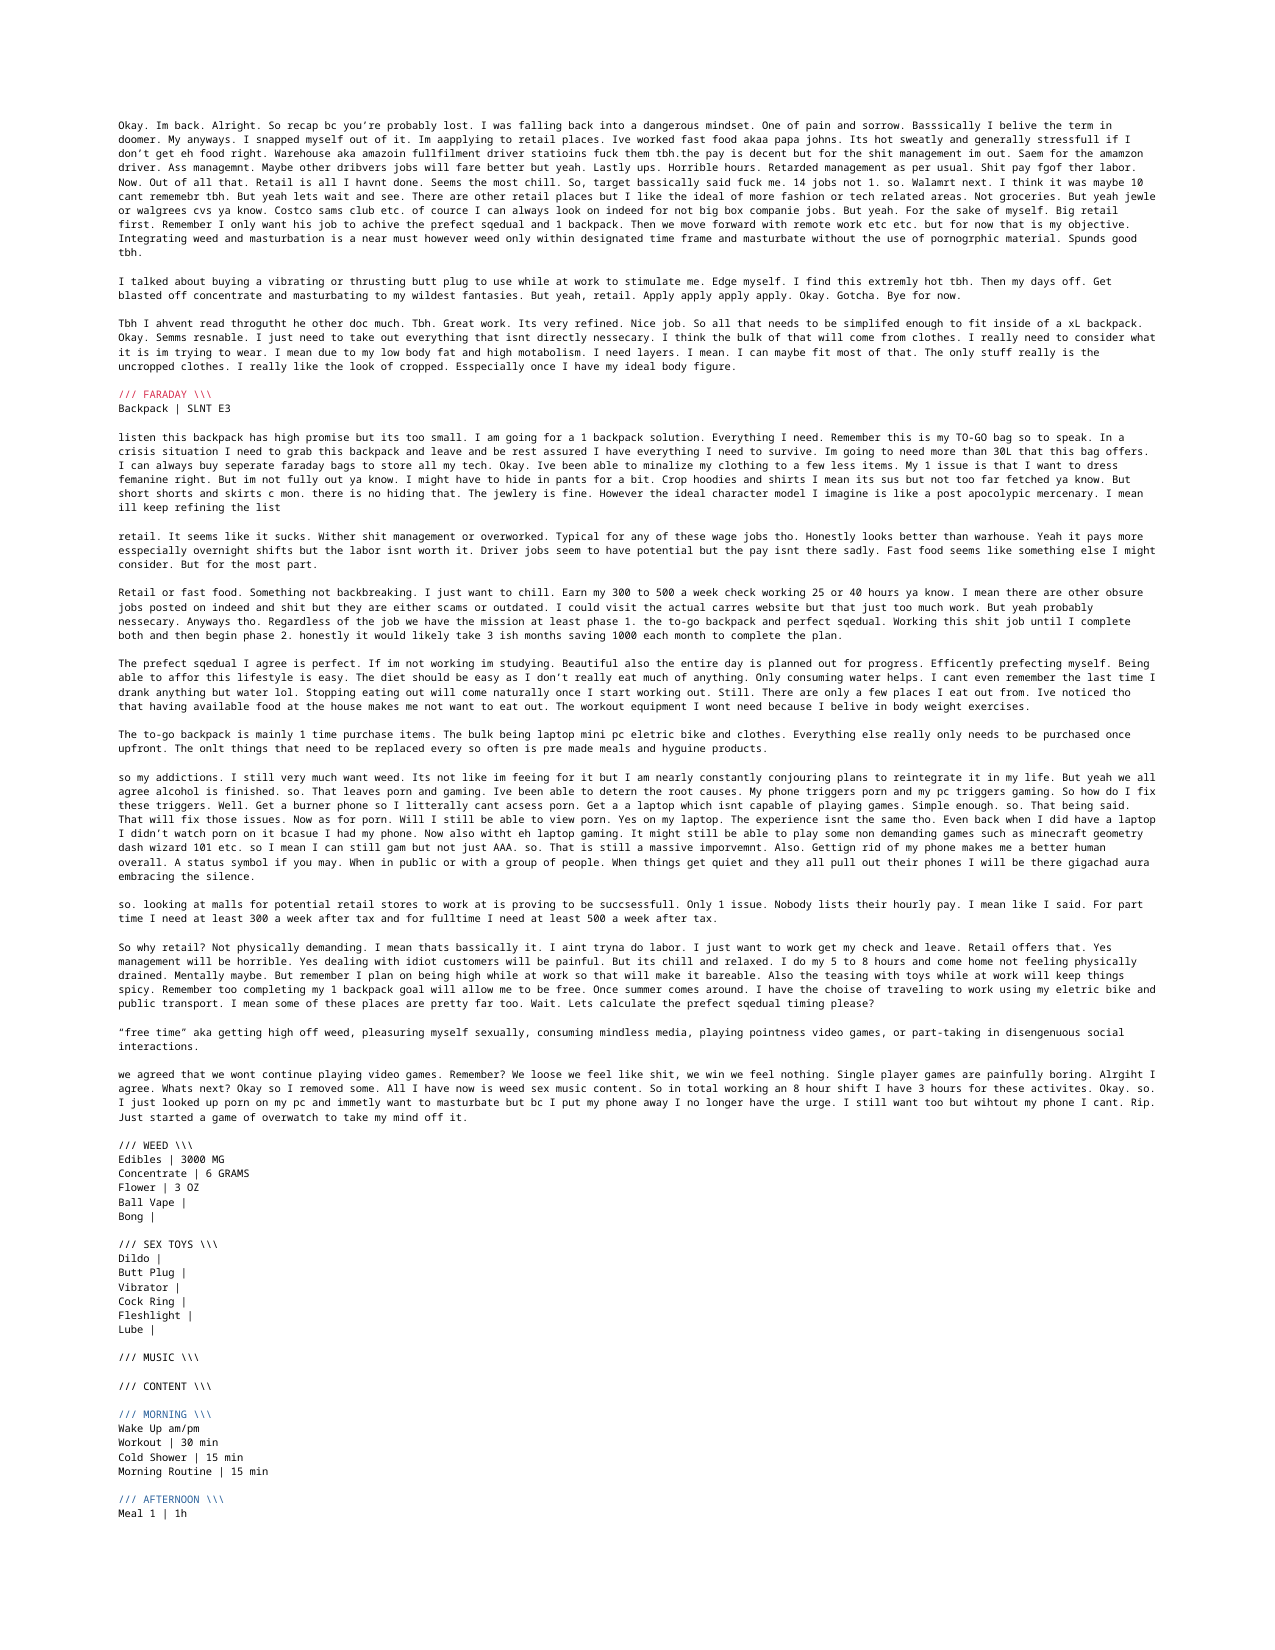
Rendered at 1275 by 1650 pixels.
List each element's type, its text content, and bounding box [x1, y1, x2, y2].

text Edibles | 3000 MG [118, 1152, 1157, 1166]
text Tbh I ahvent read throgutht he other doc much. Tbh. Great work. Its very refined. Nice job. So all that needs to be simplifed enough to fit inside of a xL backpack. Okay. Semms resnable. I just need to take out everything that isnt directly nessecary. I think the bulk of that will come from clothes. I really need to consider what it is im trying to wear. I mean due to my low body fat and high motabolism. I need layers. I mean. I can maybe fit most of that. The only stuff really is the uncropped clothes. I really like the look of cropped. Esspecially once I have my ideal body figure. [118, 316, 1157, 373]
text Okay. Im back. Alright. So recap bc you’re probably lost. I was falling back into a dangerous mindset. One of pain and sorrow. Basssically I belive the term in doomer. My anyways. I snapped myself out of it. Im aapplying to retail places. Ive worked fast food akaa papa johns. Its hot sweatly and generally stressfull if I don’t get eh food right. Warehouse aka amazoin fullfilment driver statioins fuck them tbh.the pay is decent but for the shit management im out. Saem for the amamzon driver. Ass managemnt. Maybe other dribvers jobs will fare better but yeah. Lastly ups. Horrible hours. Retarded management as per usual. Shit pay fgof ther labor. Now. Out of all that. Retail is all I havnt done. Seems the most chill. So, target bassically said fuck me. 14 jobs not 1. so. Walamrt next. I think it was maybe 10 cant rememebr tbh. But yeah lets wait and see. There are other retail places but I like the ideal of more fashion or tech related areas. Not groceries. But yeah jewle or walgrees cvs ya know. Costco sams club etc. of cource I can always look on indeed for not big box companie jobs. But yeah. For the sake of myself. Big retail first. Remember I only want his job to achive the prefect sqedual and 1 backpack. Then we move forward with remote work etc etc. but for now that is my objective. Integrating weed and masturbation is a near must however weed only within designated time frame and masturbate without the use of pornogrphic material. Spunds good tbh. [118, 118, 1157, 260]
text retail. It seems like it sucks. Wither shit management or overworked. Typical for any of these wage jobs tho. Honestly looks better than warhouse. Yeah it pays more esspecially overnight shifts but the labor isnt worth it. Driver jobs seem to have potential but the pay isnt there sadly. Fast food seems like something else I might consider. But for the most part. [118, 529, 1157, 571]
text Workout | 30 min [118, 1436, 1157, 1450]
text /// FARADAY \\\ [118, 387, 1157, 401]
text /// MUSIC \\\ [118, 1351, 1157, 1365]
text The to-go backpack is mainly 1 time purchase items. The bulk being laptop mini pc eletric bike and clothes. Everything else really only needs to be purchased once upfront. The onlt things that need to be replaced every so often is pre made meals and hyguine products. [118, 727, 1157, 756]
text Wake Up am/pm [118, 1421, 1157, 1436]
text so. looking at malls for potential retail stores to work at is proving to be succsessfull. Only 1 issue. Nobody lists their hourly pay. I mean like I said. For part time I need at least 300 a week after tax and for fulltime I need at least 500 a week after tax. [118, 897, 1157, 926]
text so my addictions. I still very much want weed. Its not like im feeing for it but I am nearly constantly conjouring plans to reintegrate it in my life. But yeah we all agree alcohol is finished. so. That leaves porn and gaming. Ive been able to detern the root causes. My phone triggers porn and my pc triggers gaming. So how do I fix these triggers. Well. Get a burner phone so I litterally cant acsess porn. Get a a laptop which isnt capable of playing games. Simple enough. so. That being said. That will fix those issues. Now as for porn. Will I still be able to view porn. Yes on my laptop. The experience isnt the same tho. Even back when I did have a laptop I didn’t watch porn on it bcasue I had my phone. Now also witht eh laptop gaming. It might still be able to play some non demanding games such as minecraft geometry dash wizard 101 etc. so I mean I can still gam but not just AAA. so. That is still a massive imporvemnt. Also. Gettign rid of my phone makes me a better human overall. A status symbol if you may. When in public or with a group of people. When things get quiet and they all pull out their phones I will be there gigachad aura embracing the silence. [118, 770, 1157, 883]
text /// CONTENT \\\ [118, 1379, 1157, 1393]
text Retail or fast food. Something not backbreaking. I just want to chill. Earn my 300 to 500 a week check working 25 or 40 hours ya know. I mean there are other obsure jobs posted on indeed and shit but they are either scams or outdated. I could visit the actual carres website but that just too much work. But yeah probably nessecary. Anyways tho. Regardless of the job we have the mission at least phase 1. the to-go backpack and perfect sqedual. Working this shit job until I complete both and then begin phase 2. honestly it would likely take 3 ish months saving 1000 each month to complete the plan. [118, 586, 1157, 642]
text /// AFTERNOON \\\ [118, 1492, 1157, 1506]
text /// SEX TOYS \\\ [118, 1237, 1157, 1251]
text I talked about buying a vibrating or thrusting butt plug to use while at work to stimulate me. Edge myself. I find this extremly hot tbh. Then my days off. Get blasted off concentrate and masturbating to my wildest fantasies. But yeah, retail. Apply apply apply apply. Okay. Gotcha. Bye for now. [118, 274, 1157, 302]
text Ball Vape | [118, 1195, 1157, 1209]
text Backpack | SLNT E3 [118, 401, 1157, 416]
text Vibrator | [118, 1280, 1157, 1294]
text listen this backpack has high promise but its too small. I am going for a 1 backpack solution. Everything I need. Remember this is my TO-GO bag so to speak. In a crisis situation I need to grab this backpack and leave and be rest assured I have everything I need to survive. Im going to need more than 30L that this bag offers. I can always buy seperate faraday bags to store all my tech. Okay. Ive been able to minalize my clothing to a few less items. My 1 issue is that I want to dress femanine right. But im not fully out ya know. I might have to hide in pants for a bit. Crop hoodies and shirts I mean its sus but not too far fetched ya know. But short shorts and skirts c mon. there is no hiding that. The jewlery is fine. However the ideal character model I imagine is like a post apocolypic mercenary. I mean ill keep refining the list [118, 430, 1157, 515]
text Dildo | [118, 1251, 1157, 1266]
text Flower | 3 OZ [118, 1181, 1157, 1195]
text we agreed that we wont continue playing video games. Remember? We loose we feel like shit, we win we feel nothing. Single player games are painfully boring. Alrgiht I agree. Whats next? Okay so I removed some. All I have now is weed sex music content. So in total working an 8 hour shift I have 3 hours for these activites. Okay. so. I just looked up porn on my pc and immetly want to masturbate but bc I put my phone away I no longer have the urge. I still want too but wihtout my phone I cant. Rip. Just started a game of overwatch to take my mind off it. [118, 1067, 1157, 1124]
text /// MORNING \\\ [118, 1407, 1157, 1421]
text Cold Shower | 15 min [118, 1450, 1157, 1464]
text Concentrate | 6 GRAMS [118, 1166, 1157, 1181]
text Butt Plug | [118, 1266, 1157, 1280]
text The prefect sqedual I agree is perfect. If im not working im studying. Beautiful also the entire day is planned out for progress. Efficently prefecting myself. Being able to affor this lifestyle is easy. The diet should be easy as I don’t really eat much of anything. Only consuming water helps. I cant even remember the last time I drank anything but water lol. Stopping eating out will come naturally once I start working out. Still. There are only a few places I eat out from. Ive noticed tho that having available food at the house makes me not want to eat out. The workout equipment I wont need because I belive in body weight exercises. [118, 656, 1157, 713]
text Fleshlight | [118, 1308, 1157, 1322]
text “free time” aka getting high off weed, pleasuring myself sexually, consuming mindless media, playing pointness video games, or part-taking in disengenuous social interactions. [118, 1025, 1157, 1053]
text Morning Routine | 15 min [118, 1464, 1157, 1478]
text Meal 1 | 1h [118, 1506, 1157, 1521]
text Lube | [118, 1322, 1157, 1336]
text So why retail? Not physically demanding. I mean thats bassically it. I aint tryna do labor. I just want to work get my check and leave. Retail offers that. Yes management will be horrible. Yes dealing with idiot customers will be painful. But its chill and relaxed. I do my 5 to 8 hours and come home not feeling physically drained. Mentally maybe. But remember I plan on being high while at work so that will make it bareable. Also the teasing with toys while at work will keep things spicy. Remember too completing my 1 backpack goal will allow me to be free. Once summer comes around. I have the choise of traveling to work using my eletric bike and public transport. I mean some of these places are pretty far too. Wait. Lets calculate the prefect sqedual timing please? [118, 940, 1157, 1011]
text /// WEED \\\ [118, 1138, 1157, 1152]
text Bong | [118, 1209, 1157, 1223]
text Cock Ring | [118, 1294, 1157, 1308]
